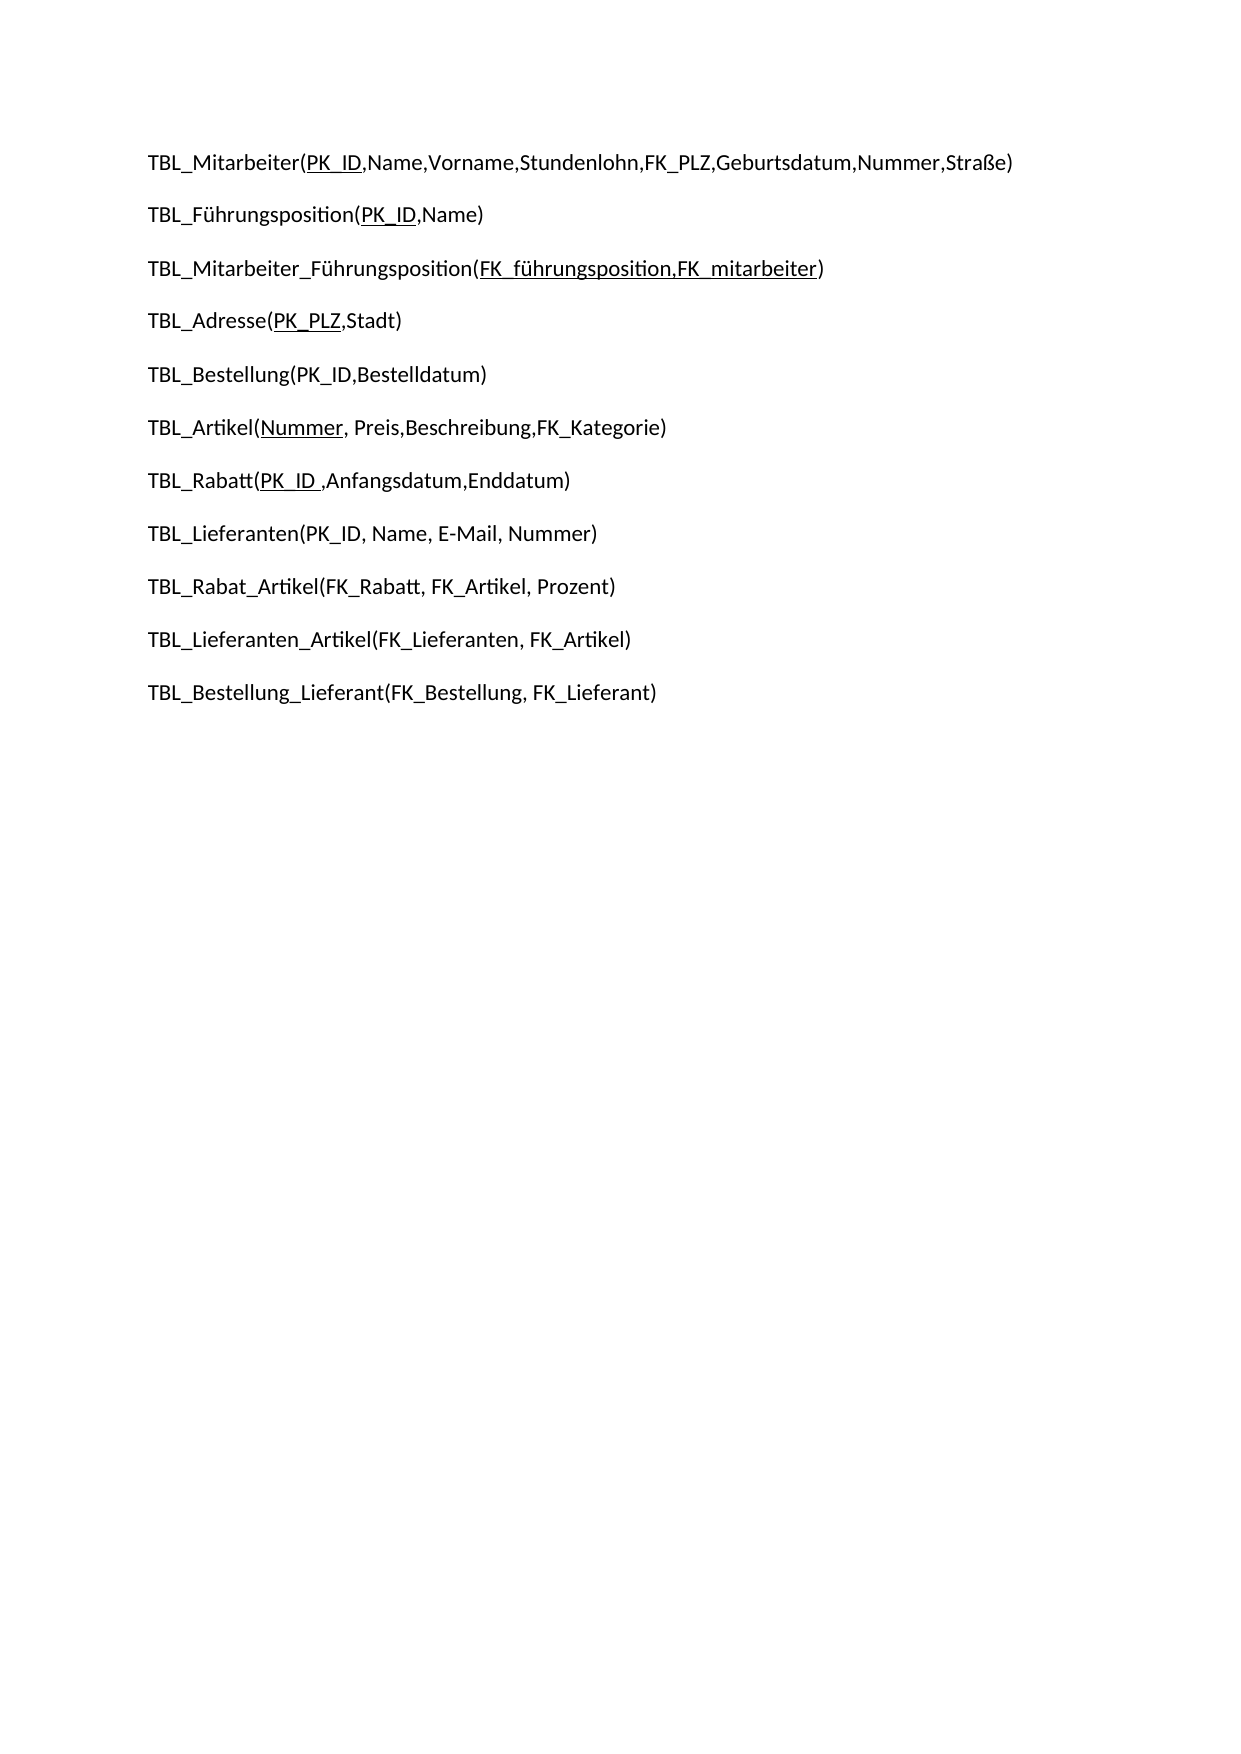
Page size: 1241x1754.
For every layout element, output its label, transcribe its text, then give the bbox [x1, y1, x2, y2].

text TBL_Mitarbeiter(PK_ID,Name,Vorname,Stundenlohn,FK_PLZ,Geburtsdatum,Nummer,Straße) [148, 148, 1093, 176]
text TBL_Bestellung_Lieferant(FK_Bestellung, FK_Lieferant) [148, 678, 1093, 706]
text TBL_Lieferanten_Artikel(FK_Lieferanten, FK_Artikel) [148, 625, 1093, 653]
text TBL_Mitarbeiter_Führungsposition(FK_führungsposition,FK_mitarbeiter) [148, 254, 1093, 282]
text TBL_Rabat_Artikel(FK_Rabatt, FK_Artikel, Prozent) [148, 572, 1093, 600]
text TBL_Bestellung(PK_ID,Bestelldatum) [148, 360, 1093, 388]
text TBL_Lieferanten(PK_ID, Name, E-Mail, Nummer) [148, 519, 1093, 547]
text TBL_Rabatt(PK_ID ,Anfangsdatum,Enddatum) [148, 466, 1093, 494]
text TBL_Adresse(PK_PLZ,Stadt) [148, 307, 1093, 335]
text TBL_Führungsposition(PK_ID,Name) [148, 201, 1093, 229]
text TBL_Artikel(Nummer, Preis,Beschreibung,FK_Kategorie) [148, 413, 1093, 441]
